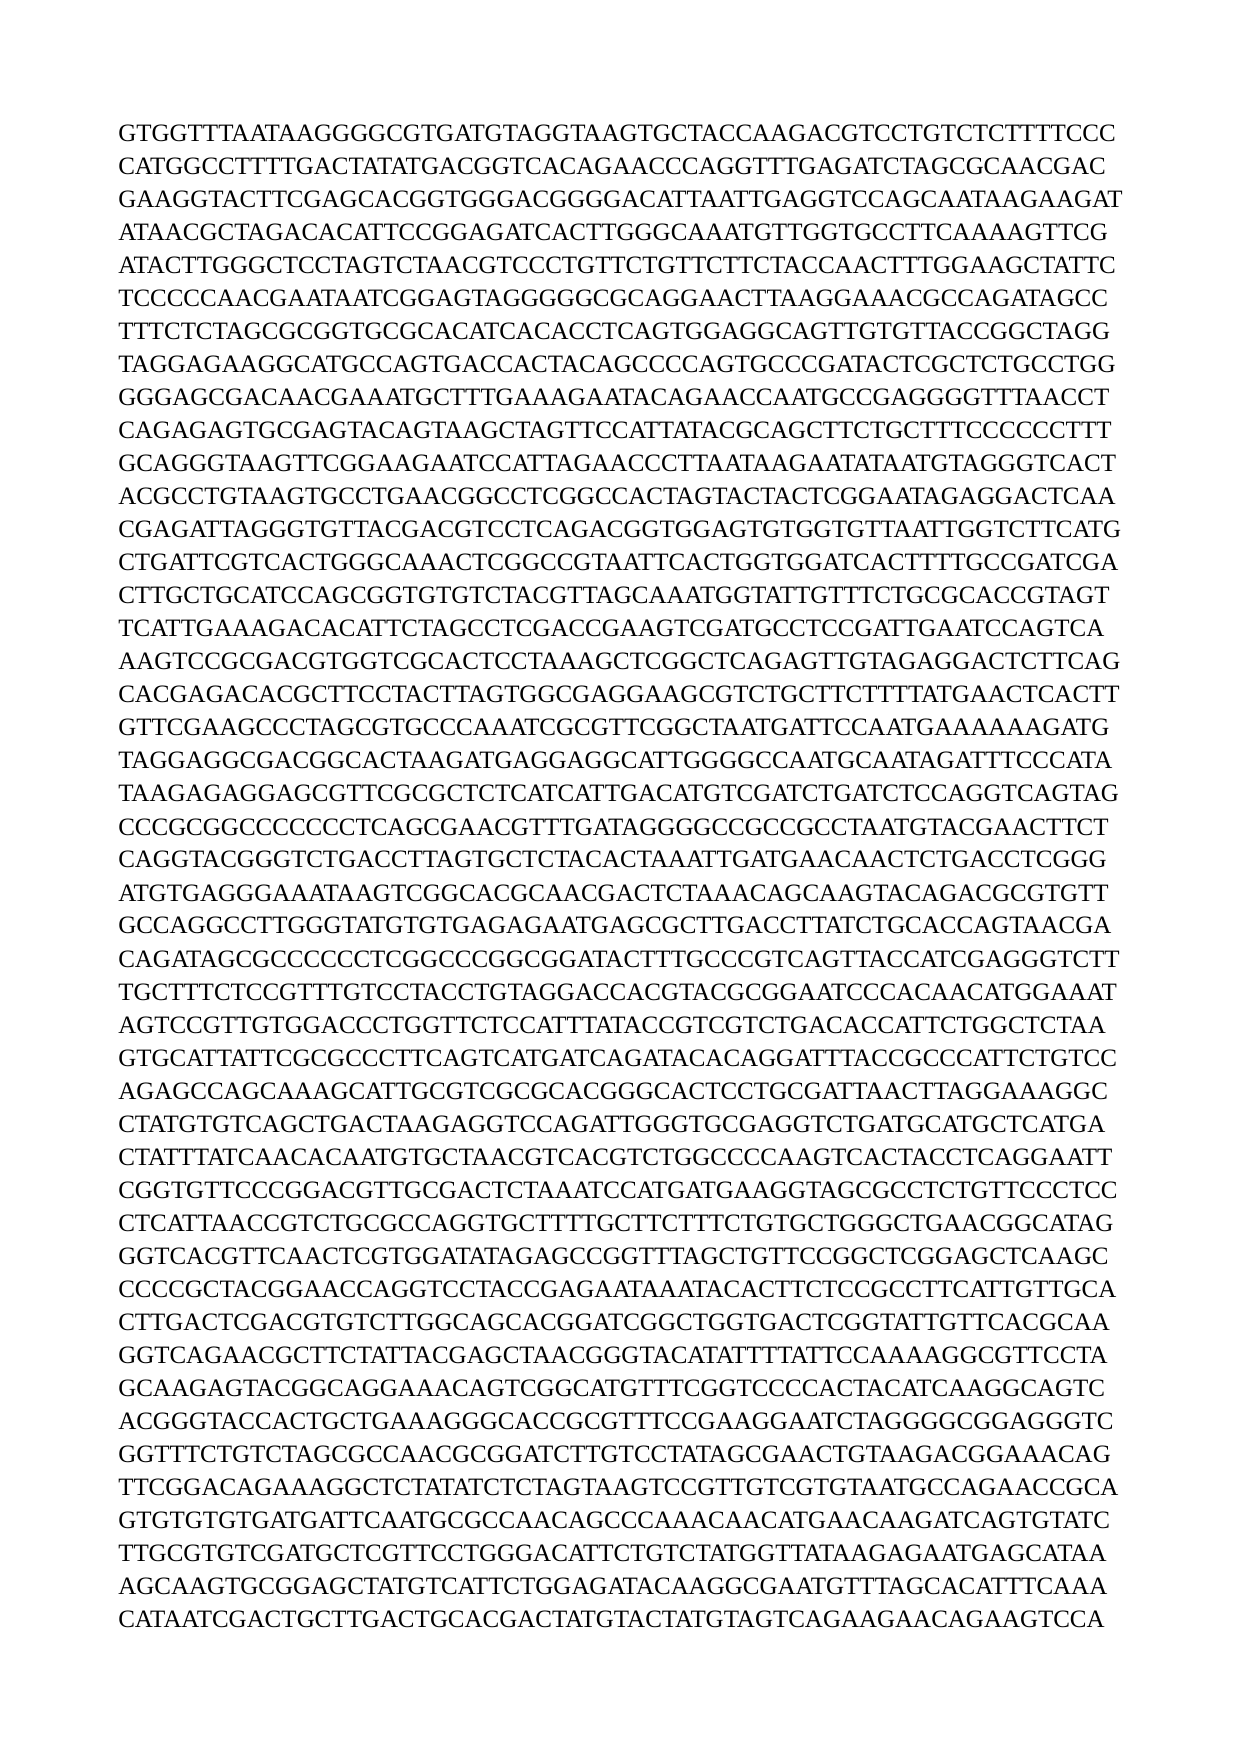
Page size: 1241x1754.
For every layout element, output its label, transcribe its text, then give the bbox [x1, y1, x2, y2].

text GTGGTTTAATAAGGGGCGTGATGTAGGTAAGTGCTACCAAGACGTCCTGTCTCTTTTCCCCATGGCCTTTTGACTATATGACGGTCACAGAACCCAGGTTTGAGATCTAGCGCAACGACGAAGGTACTTCGAGCACGGTGGGACGGGGACATTAATTGAGGTCCAGCAATAAGAAGATATAACGCTAGACACATTCCGGAGATCACTTGGGCAAATGTTGGTGCCTTCAAAAGTTCGATACTTGGGCTCCTAGTCTAACGTCCCTGTTCTGTTCTTCTACCAACTTTGGAAGCTATTCTCCCCCAACGAATAATCGGAGTAGGGGGCGCAGGAACTTAAGGAAACGCCAGATAGCCTTTCTCTAGCGCGGTGCGCACATCACACCTCAGTGGAGGCAGTTGTGTTACCGGCTAGGTAGGAGAAGGCATGCCAGTGACCACTACAGCCCCAGTGCCCGATACTCGCTCTGCCTGGGGGAGCGACAACGAAATGCTTTGAAAGAATACAGAACCAATGCCGAGGGGTTTAACCTCAGAGAGTGCGAGTACAGTAAGCTAGTTCCATTATACGCAGCTTCTGCTTTCCCCCCTTTGCAGGGTAAGTTCGGAAGAATCCATTAGAACCCTTAATAAGAATATAATGTAGGGTCACTACGCCTGTAAGTGCCTGAACGGCCTCGGCCACTAGTACTACTCGGAATAGAGGACTCAACGAGATTAGGGTGTTACGACGTCCTCAGACGGTGGAGTGTGGTGTTAATTGGTCTTCATGCTGATTCGTCACTGGGCAAACTCGGCCGTAATTCACTGGTGGATCACTTTTGCCGATCGACTTGCTGCATCCAGCGGTGTGTCTACGTTAGCAAATGGTATTGTTTCTGCGCACCGTAGTTCATTGAAAGACACATTCTAGCCTCGACCGAAGTCGATGCCTCCGATTGAATCCAGTCAAAGTCCGCGACGTGGTCGCACTCCTAAAGCTCGGCTCAGAGTTGTAGAGGACTCTTCAGCACGAGACACGCTTCCTACTTAGTGGCGAGGAAGCGTCTGCTTCTTTTATGAACTCACTTGTTCGAAGCCCTAGCGTGCCCAAATCGCGTTCGGCTAATGATTCCAATGAAAAAAGATGTAGGAGGCGACGGCACTAAGATGAGGAGGCATTGGGGCCAATGCAATAGATTTCCCATATAAGAGAGGAGCGTTCGCGCTCTCATCATTGACATGTCGATCTGATCTCCAGGTCAGTAGCCCGCGGCCCCCCCTCAGCGAACGTTTGATAGGGGCCGCCGCCTAATGTACGAACTTCTCAGGTACGGGTCTGACCTTAGTGCTCTACACTAAATTGATGAACAACTCTGACCTCGGGATGTGAGGGAAATAAGTCGGCACGCAACGACTCTAAACAGCAAGTACAGACGCGTGTTGCCAGGCCTTGGGTATGTGTGAGAGAATGAGCGCTTGACCTTATCTGCACCAGTAACGACAGATAGCGCCCCCCTCGGCCCGGCGGATACTTTGCCCGTCAGTTACCATCGAGGGTCTTTGCTTTCTCCGTTTGTCCTACCTGTAGGACCACGTACGCGGAATCCCACAACATGGAAATAGTCCGTTGTGGACCCTGGTTCTCCATTTATACCGTCGTCTGACACCATTCTGGCTCTAAGTGCATTATTCGCGCCCTTCAGTCATGATCAGATACACAGGATTTACCGCCCATTCTGTCCAGAGCCAGCAAAGCATTGCGTCGCGCACGGGCACTCCTGCGATTAACTTAGGAAAGGCCTATGTGTCAGCTGACTAAGAGGTCCAGATTGGGTGCGAGGTCTGATGCATGCTCATGACTATTTATCAACACAATGTGCTAACGTCACGTCTGGCCCCAAGTCACTACCTCAGGAATTCGGTGTTCCCGGACGTTGCGACTCTAAATCCATGATGAAGGTAGCGCCTCTGTTCCCTCCCTCATTAACCGTCTGCGCCAGGTGCTTTTGCTTCTTTCTGTGCTGGGCTGAACGGCATAGGGTCACGTTCAACTCGTGGATATAGAGCCGGTTTAGCTGTTCCGGCTCGGAGCTCAAGCCCCCGCTACGGAACCAGGTCCTACCGAGAATAAATACACTTCTCCGCCTTCATTGTTGCACTTGACTCGACGTGTCTTGGCAGCACGGATCGGCTGGTGACTCGGTATTGTTCACGCAAGGTCAGAACGCTTCTATTACGAGCTAACGGGTACATATTTTATTCCAAAAGGCGTTCCTAGCAAGAGTACGGCAGGAAACAGTCGGCATGTTTCGGTCCCCACTACATCAAGGCAGTCACGGGTACCACTGCTGAAAGGGCACCGCGTTTCCGAAGGAATCTAGGGGCGGAGGGTCGGTTTCTGTCTAGCGCCAACGCGGATCTTGTCCTATAGCGAACTGTAAGACGGAAACAGTTCGGACAGAAAGGCTCTATATCTCTAGTAAGTCCGTTGTCGTGTAATGCCAGAACCGCAGTGTGTGTGATGATTCAATGCGCCAACAGCCCAAACAACATGAACAAGATCAGTGTATCTTGCGTGTCGATGCTCGTTCCTGGGACATTCTGTCTATGGTTATAAGAGAATGAGCATAAAGCAAGTGCGGAGCTATGTCATTCTGGAGATACAAGGCGAATGTTTAGCACATTTCAAACATAATCGACTGCTTGACTGCACGACTATGTACTATGTAGTCAGAAGAACAGAAGTCCA [118, 118, 1122, 1633]
